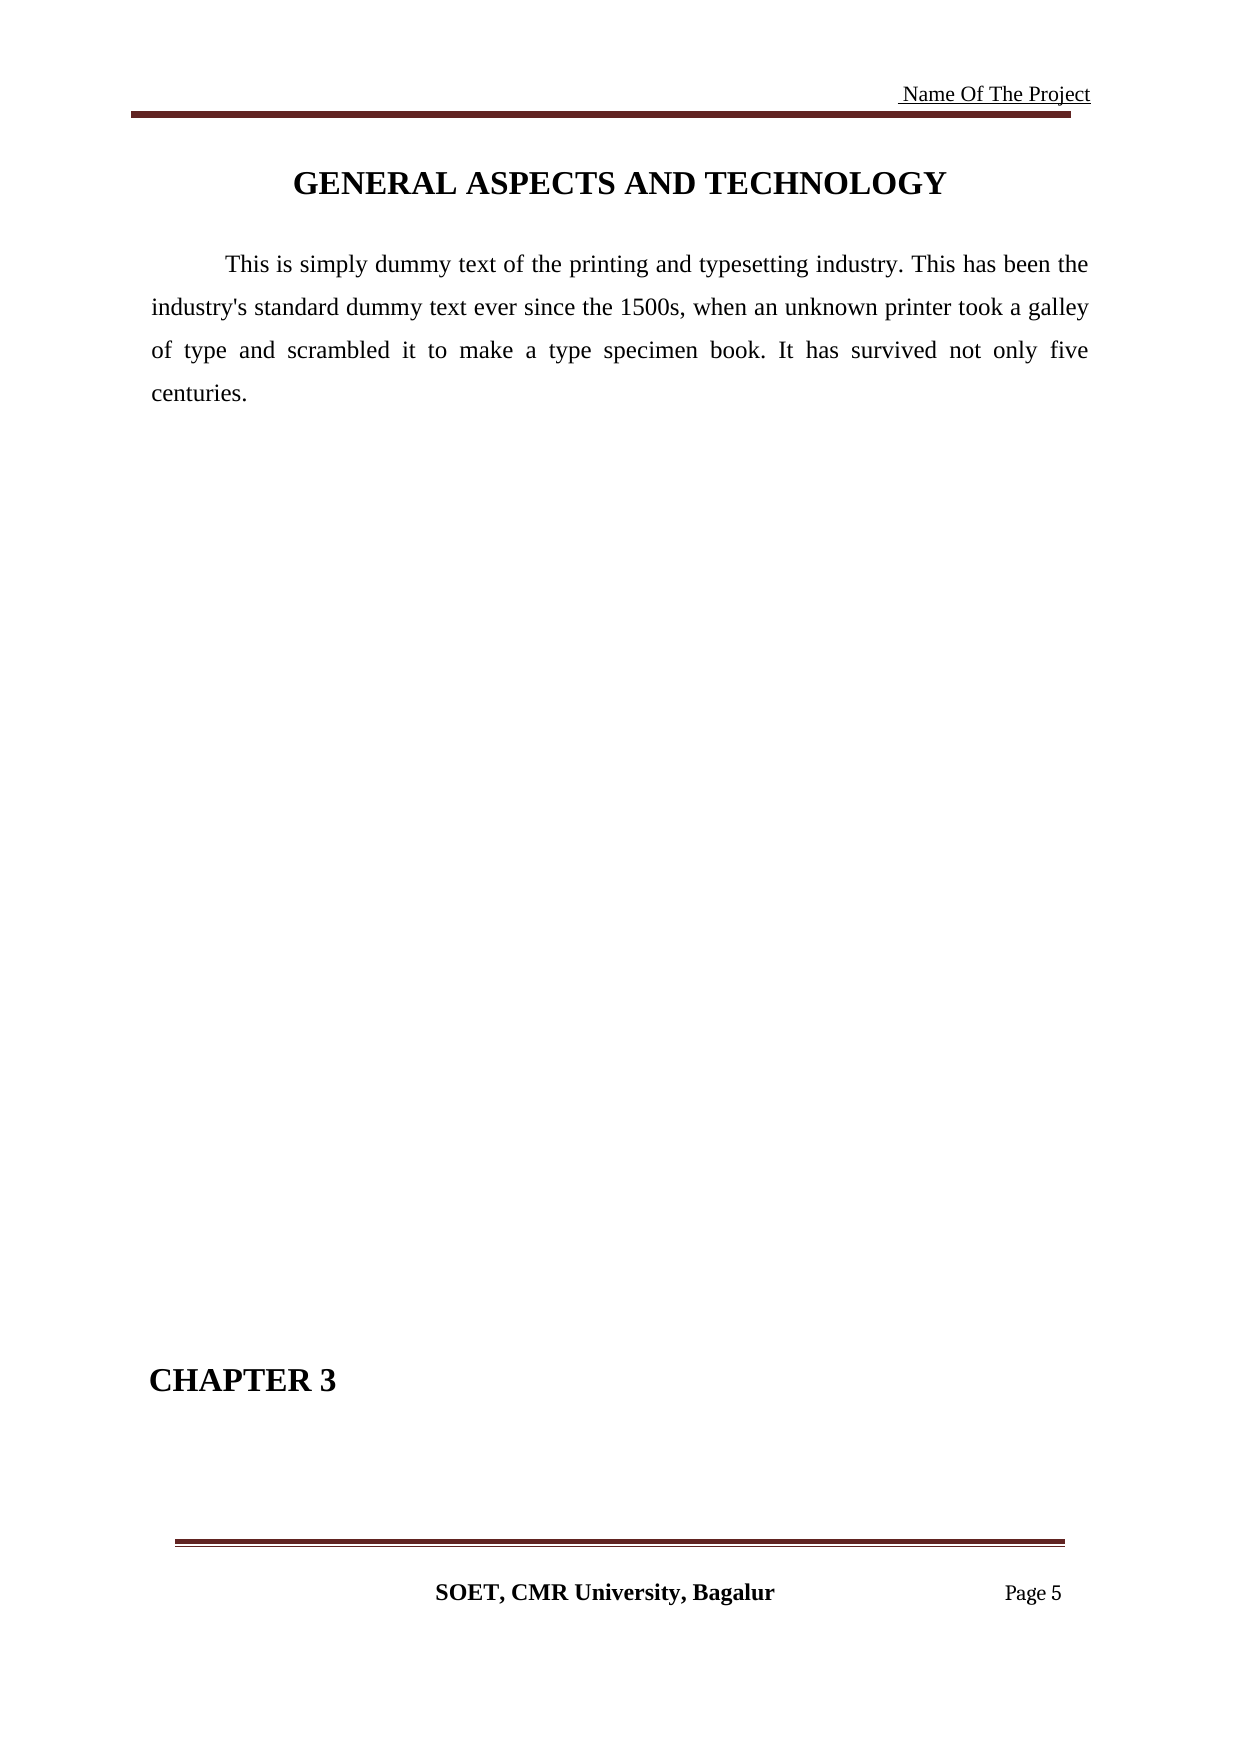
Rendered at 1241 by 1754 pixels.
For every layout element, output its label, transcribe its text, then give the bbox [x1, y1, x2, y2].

text CHAPTER 3 [148, 1360, 1090, 1398]
text This is simply dummy text of the printing and typesetting industry. This has been the industry's standard dummy text ever since the 1500s, when an unknown printer took a galley of type and scrambled it to make a type specimen book. It has survived not only five centuries. [150, 249, 1090, 407]
subtitle GENERAL ASPECTS AND TECHNOLOGY [150, 164, 1090, 202]
